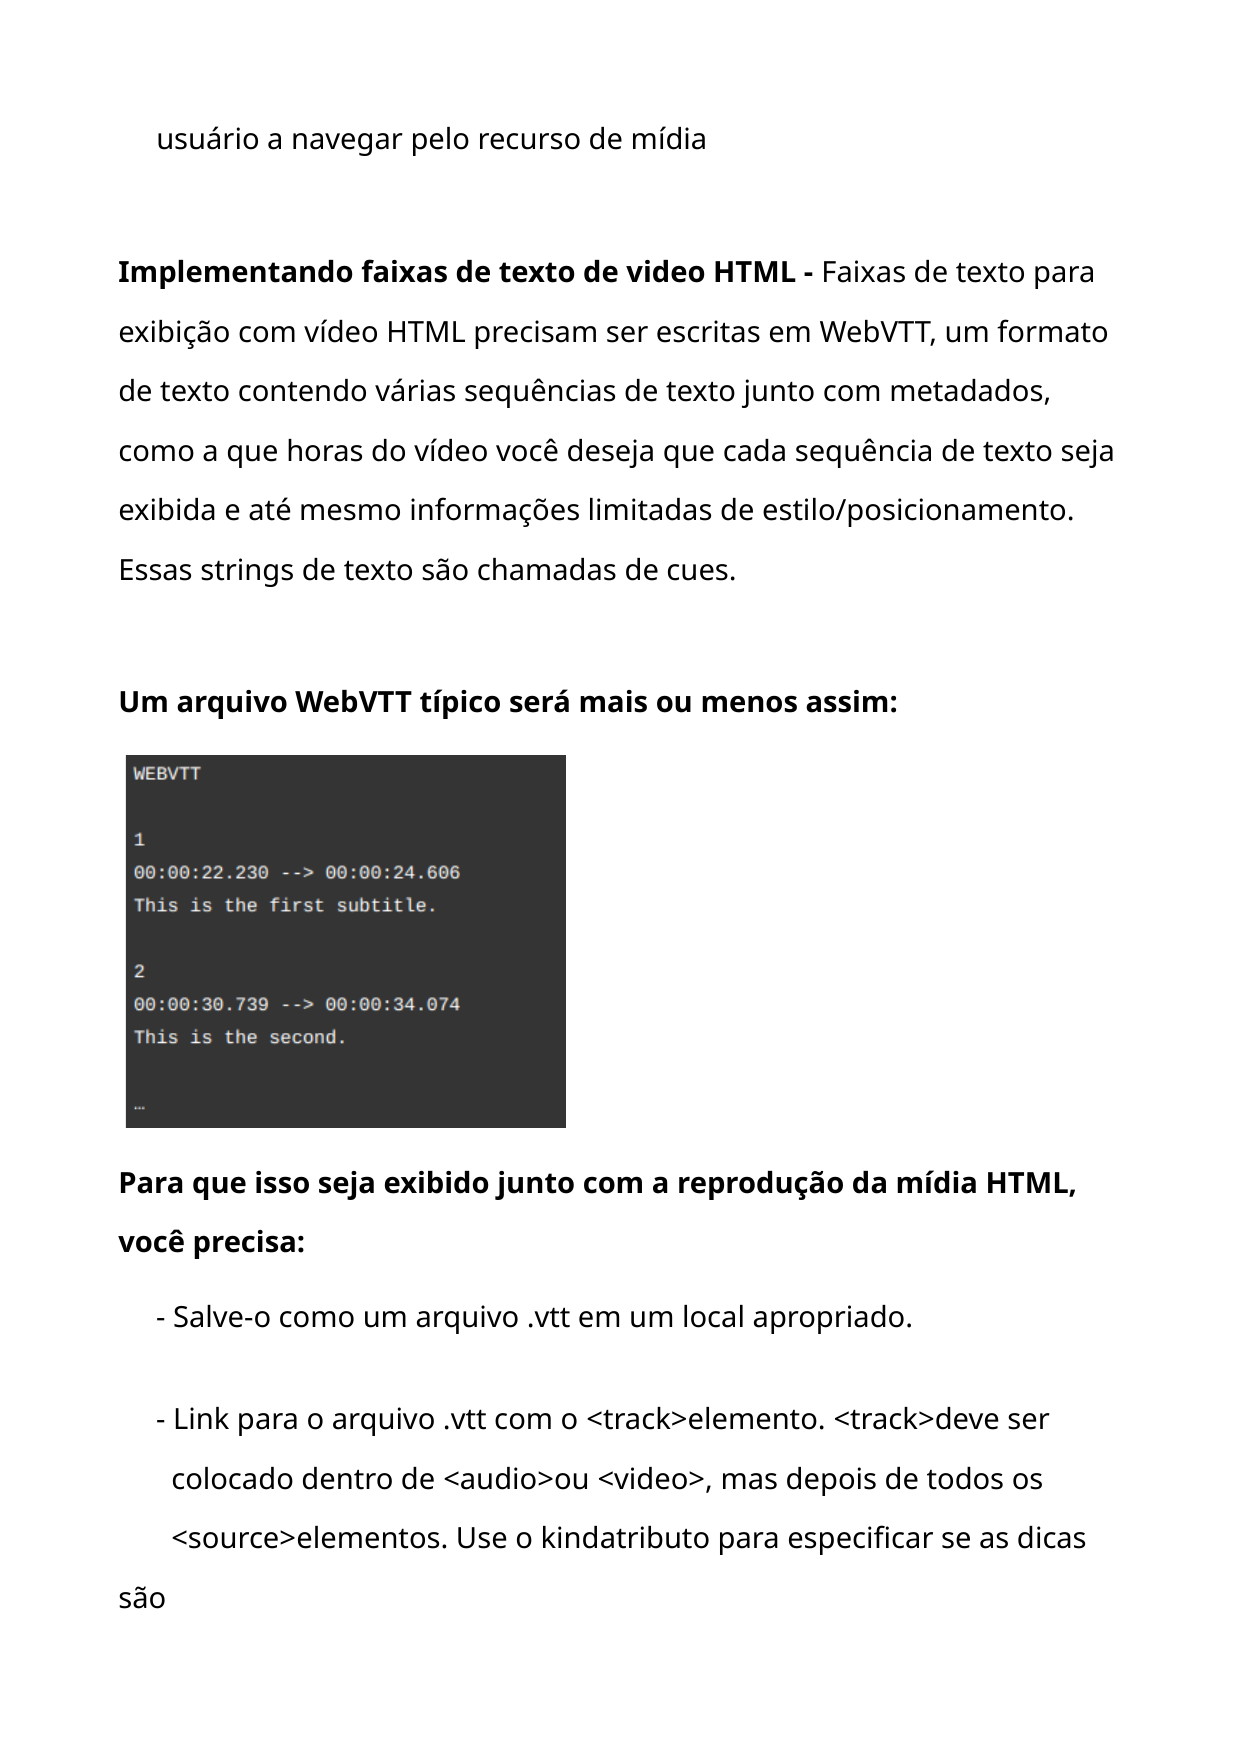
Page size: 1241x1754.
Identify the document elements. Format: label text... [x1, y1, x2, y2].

text <source>elementos. Use o kindatributo para especificar se as dicas são [118, 1517, 1122, 1617]
text colocado dentro de <audio>ou <video>, mas depois de todos os [118, 1458, 1122, 1498]
text - Salve-o como um arquivo .vtt em um local apropriado. [118, 1296, 1122, 1336]
text usuário a navegar pelo recurso de mídia [118, 118, 1122, 158]
text - Link para o arquivo .vtt com o <track>elemento. <track>deve ser [118, 1398, 1122, 1438]
text Para que isso seja exibido junto com a reprodução da mídia HTML, você precisa: [118, 1162, 1122, 1261]
text Um arquivo WebVTT típico será mais ou menos assim: [118, 681, 1122, 721]
picture [125, 755, 566, 1128]
text Implementando faixas de texto de video HTML - Faixas de texto para exibição com vídeo HTML precisam ser escritas em WebVTT, um formato de texto contendo várias sequências de texto junto com metadados, como a que horas do vídeo você deseja que cada sequência de texto seja exibida e até mesmo informações limitadas de estilo/posicionamento. Essas strings de texto são chamadas de cues. [118, 252, 1122, 589]
